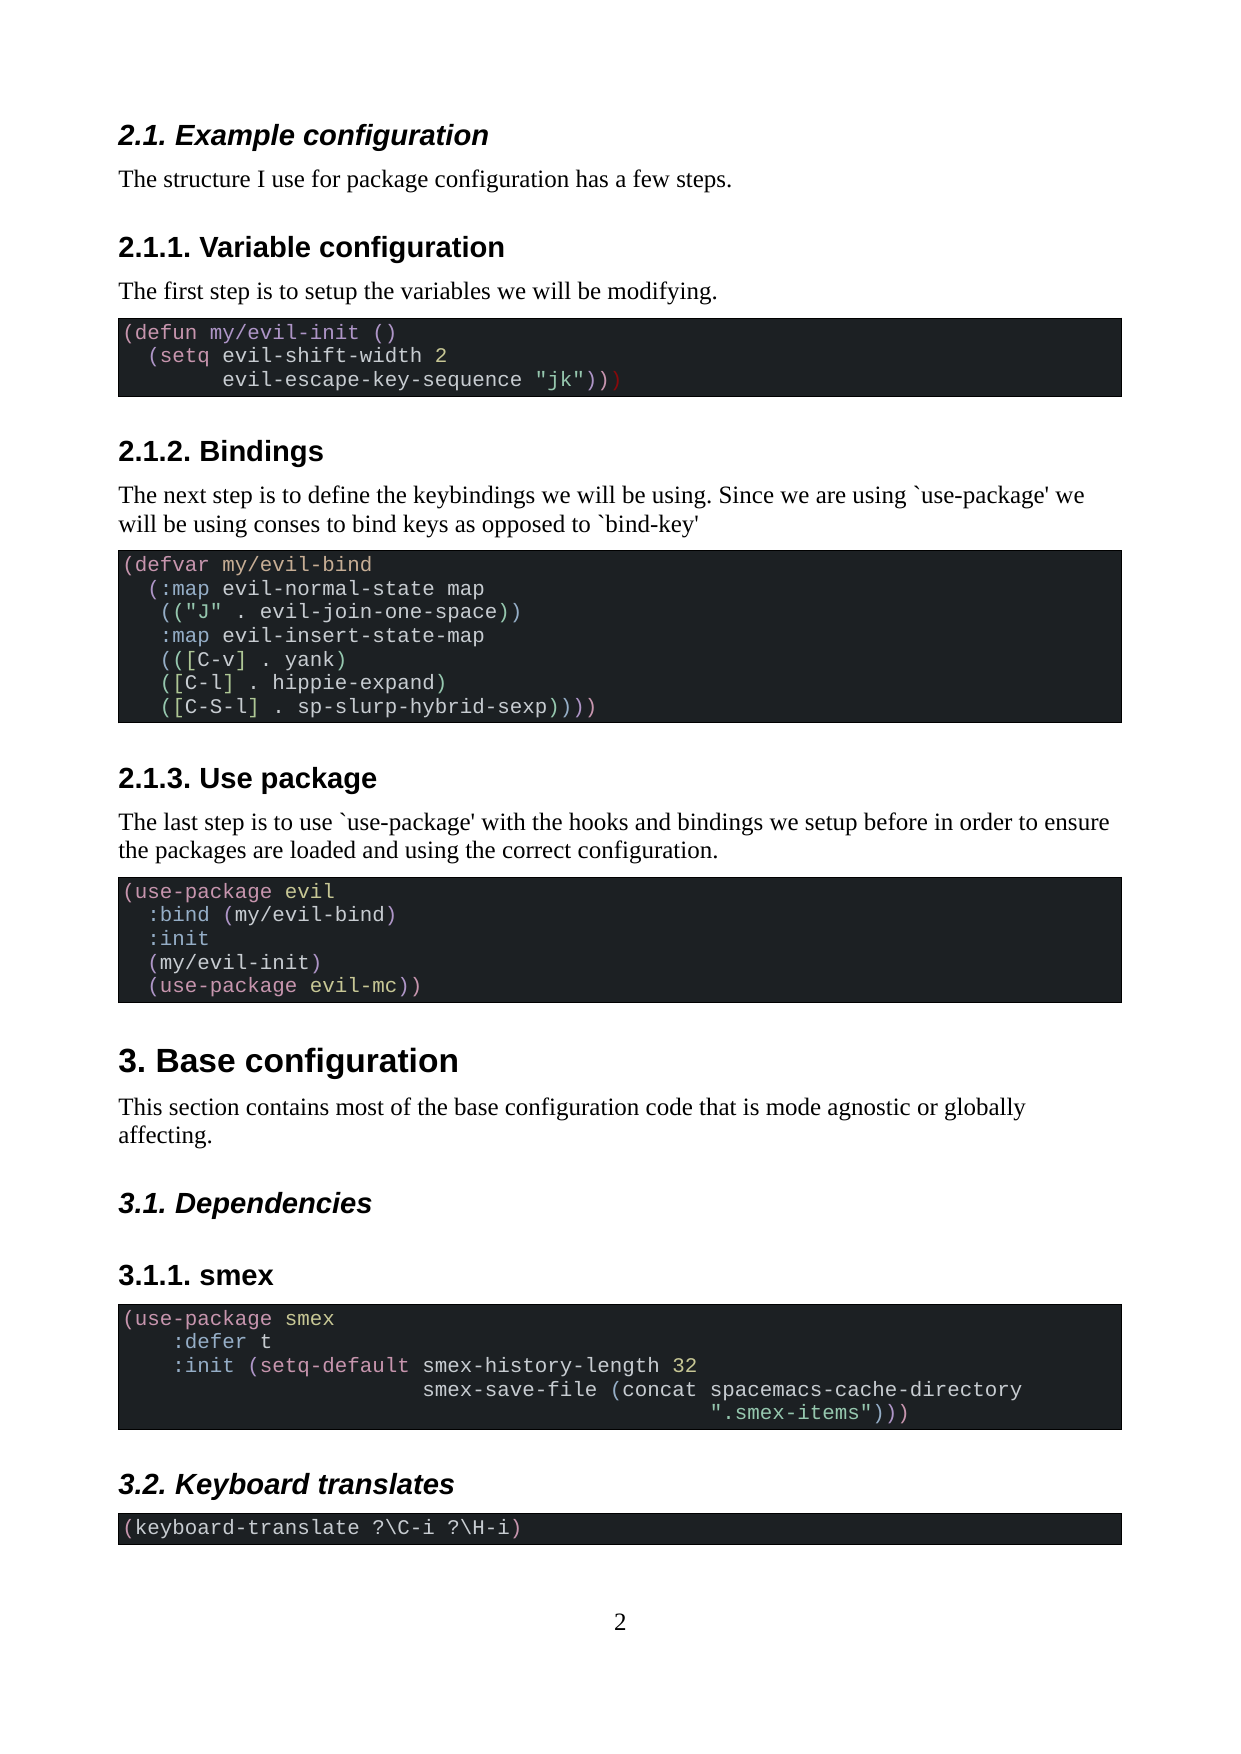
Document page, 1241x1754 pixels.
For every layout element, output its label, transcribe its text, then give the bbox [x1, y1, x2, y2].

text (:map evil-normal-state map [119, 574, 1121, 597]
text (use-package evil [119, 878, 1121, 901]
subtitle Bindings [118, 434, 1122, 467]
text :init [119, 924, 1121, 948]
text ([C-l] . hippie-expand) [119, 668, 1121, 692]
subtitle smex [118, 1258, 1122, 1291]
subtitle Example configuration [118, 118, 1122, 152]
text The next step is to define the keybindings we will be using. Since we are using `use-package' we will be using conses to bind keys as opposed to `bind-key' [118, 480, 1122, 537]
text (setq evil-shift-width 2 [119, 341, 1121, 365]
subtitle Base configuration [118, 1040, 1122, 1079]
text This section contains most of the base configuration code that is mode agnostic or globally affecting. [118, 1092, 1122, 1149]
text (defvar my/evil-bind [119, 551, 1121, 574]
subtitle Variable configuration [118, 230, 1122, 264]
text The structure I use for package configuration has a few steps. [118, 164, 1122, 193]
text :map evil-insert-state-map [119, 621, 1121, 644]
text (use-package smex [119, 1305, 1121, 1327]
text (defun my/evil-init () [119, 319, 1121, 341]
text (use-package evil-mc)) [119, 971, 1121, 1002]
subtitle Keyboard translates [118, 1467, 1122, 1501]
text (keyboard-translate ?\C-i ?\H-i) [119, 1514, 1121, 1544]
text :init (setq-default smex-history-length 32 [119, 1351, 1121, 1374]
text :bind (my/evil-bind) [119, 901, 1121, 924]
text The first step is to setup the variables we will be modifying. [118, 276, 1122, 305]
subtitle Use package [118, 761, 1122, 794]
text (("J" . evil-join-one-space)) [119, 597, 1121, 621]
text ([C-S-l] . sp-slurp-hybrid-sexp)))) [119, 692, 1121, 722]
text evil-escape-key-sequence "jk"))) [119, 365, 1121, 396]
text ".smex-items"))) [119, 1398, 1121, 1429]
subtitle Dependencies [118, 1187, 1122, 1220]
text :defer t [119, 1327, 1121, 1351]
text (([C-v] . yank) [119, 644, 1121, 668]
text smex-save-file (concat spacemacs-cache-directory [119, 1374, 1121, 1398]
text The last step is to use `use-package' with the hooks and bindings we setup before in order to ensure the packages are loaded and using the correct configuration. [118, 807, 1122, 864]
text (my/evil-init) [119, 948, 1121, 971]
